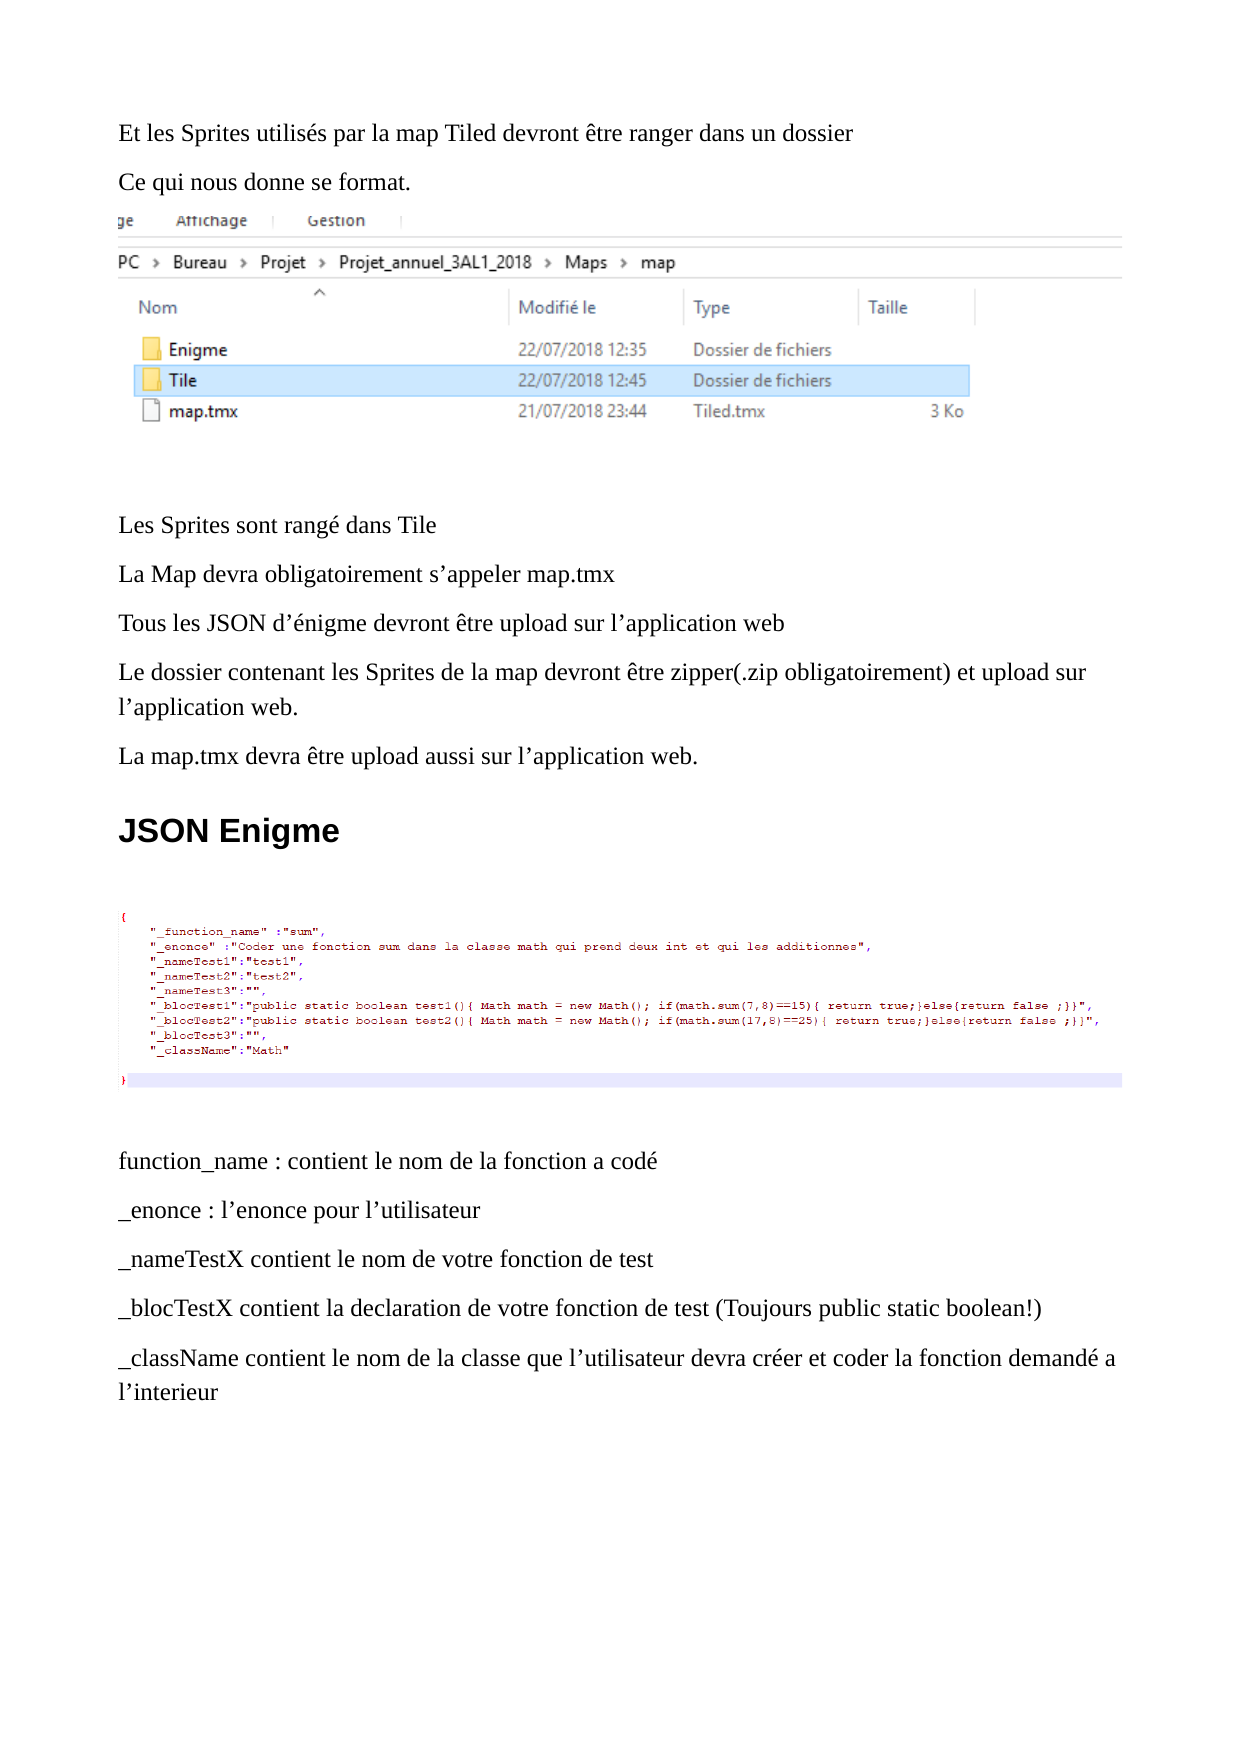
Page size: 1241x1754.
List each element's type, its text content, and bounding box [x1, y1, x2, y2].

text function_name : contient le nom de la fonction a codé [118, 1146, 1122, 1175]
text Ce qui nous donne se format. [118, 167, 1122, 196]
text Le dossier contenant les Sprites de la map devront être zipper(.zip obligatoirement) et upload sur l’application web. [118, 657, 1122, 720]
text Tous les JSON d’énigme devront être upload sur l’application web [118, 608, 1122, 637]
subtitle JSON Enigme [118, 811, 1122, 849]
text La Map devra obligatoirement s’appeler map.tmx [118, 559, 1122, 588]
picture [118, 910, 1123, 1092]
picture [118, 216, 1123, 505]
text La map.tmx devra être upload aussi sur l’application web. [118, 741, 1122, 769]
text _nameTestX contient le nom de votre fonction de test [118, 1244, 1122, 1273]
text _className contient le nom de la classe que l’utilisateur devra créer et coder la fonction demandé a l’interieur [118, 1343, 1122, 1406]
text _blocTestX contient la declaration de votre fonction de test (Toujours public static boolean!) [118, 1293, 1122, 1322]
text Les Sprites sont rangé dans Tile [118, 505, 1122, 539]
text _enonce : l’enonce pour l’utilisateur [118, 1195, 1122, 1224]
text Et les Sprites utilisés par la map Tiled devront être ranger dans un dossier [118, 118, 1122, 147]
